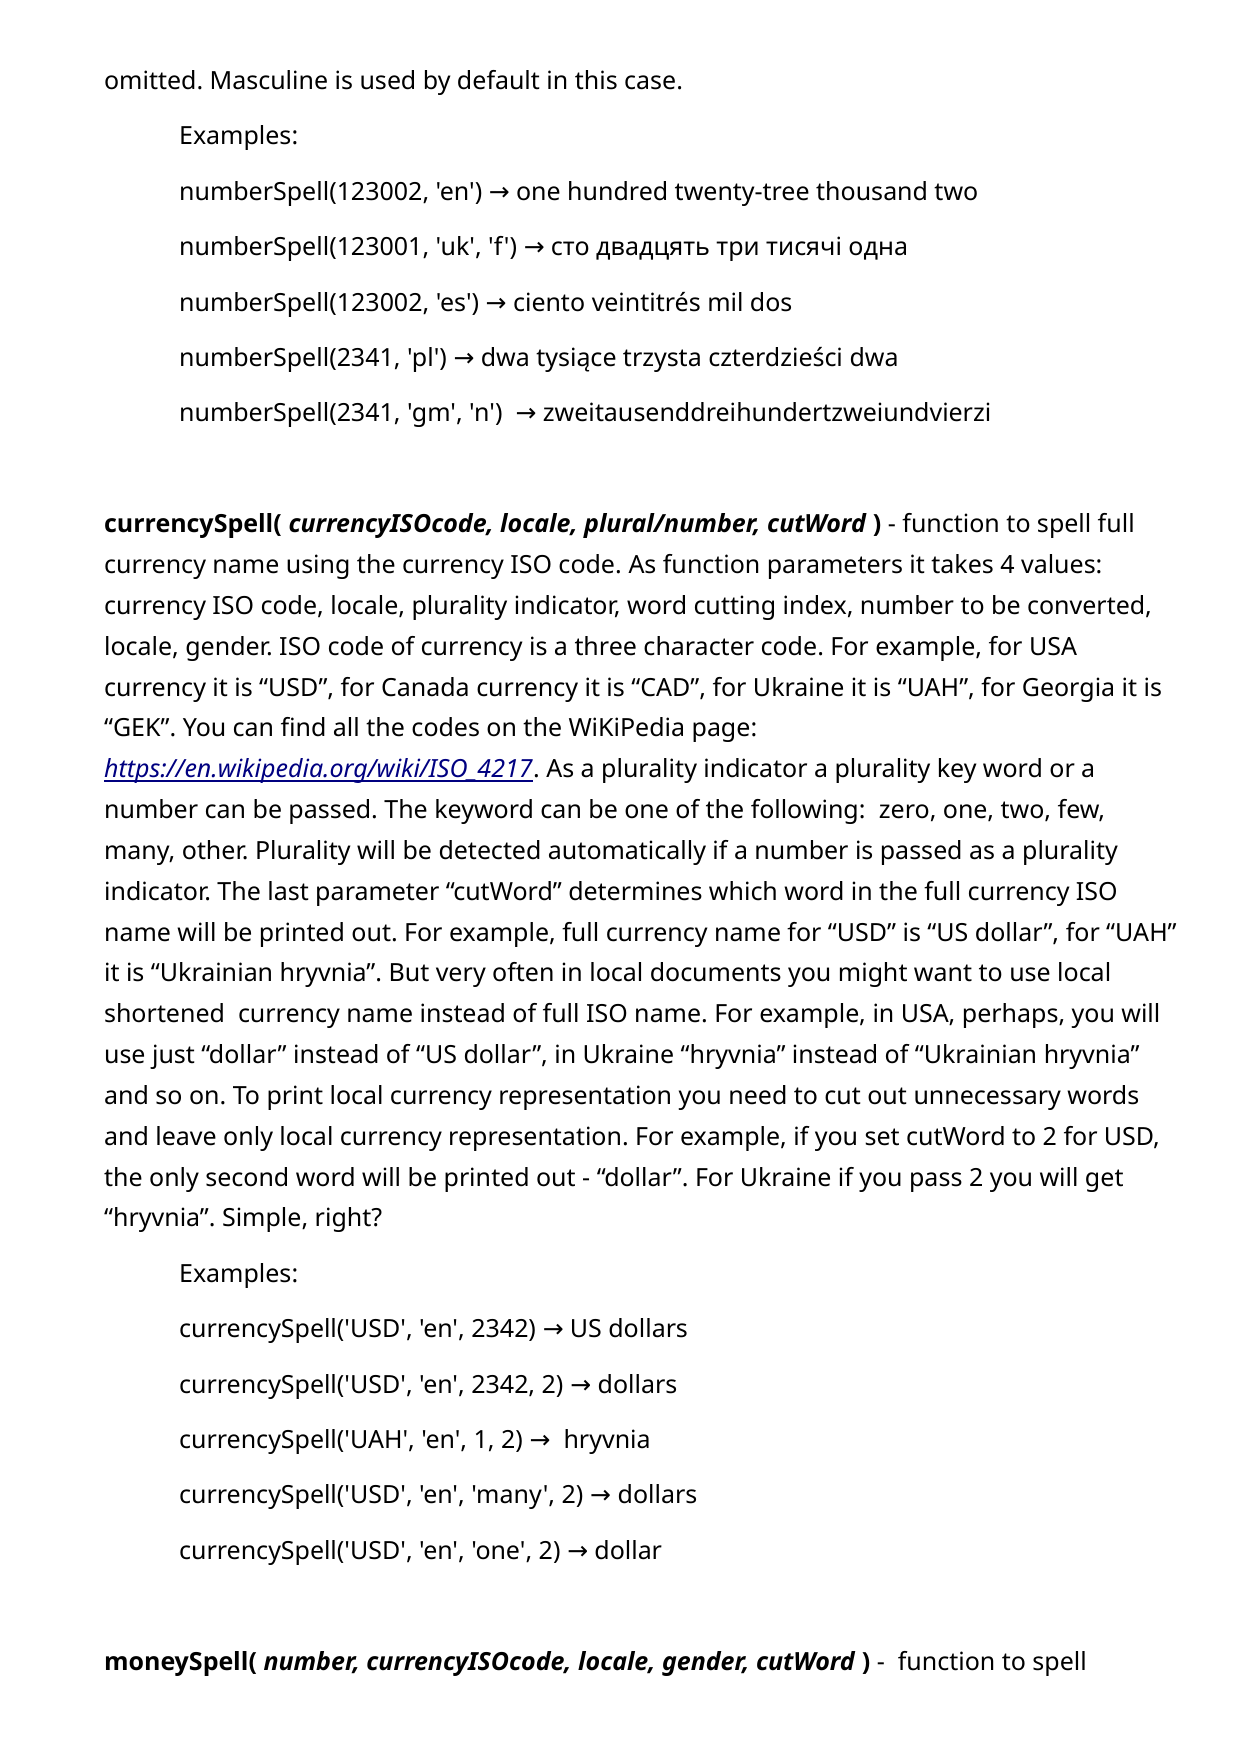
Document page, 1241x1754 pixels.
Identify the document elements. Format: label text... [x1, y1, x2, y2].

text currencySpell('UAH', 'en', 1, 2) → hryvnia [104, 1422, 1181, 1456]
text numberSpell(2341, 'pl') → dwa tysiące trzysta czterdzieści dwa [104, 339, 1181, 374]
text numberSpell(2341, 'gm', 'n') → zwei­tausend­drei­hundert­zwei­und­vierzi [104, 395, 1181, 429]
text Examples: [104, 1255, 1181, 1289]
text numberSpell(123002, 'en') → one hundred twenty-tree thousand two [104, 173, 1181, 207]
text currencySpell('USD', 'en', 2342, 2) → dollars [104, 1366, 1181, 1400]
text currencySpell('USD', 'en', 2342) → US dollars [104, 1311, 1181, 1345]
text currencySpell( currencyISOcode, locale, plural/number, cutWord ) - function to spell full currency name using the currency ISO code. As function parameters it takes 4 values: currency ISO code, locale, plurality indicator, word cutting index, number to be converted, locale, gender. ISO code of currency is a three character code. For example, for USA currency it is “USD”, for Canada currency it is “CAD”, for Ukraine it is “UAH”, for Georgia it is “GEK”. You can find all the codes on the WiKiPedia page: https://en.wikipedia.org/wiki/ISO_4217. As a plurality indicator a plurality key word or a number can be passed. The keyword can be one of the following: zero, one, two, few, many, other. Plurality will be detected automatically if a number is passed as a plurality indicator. The last parameter “cutWord” determines which word in the full currency ISO name will be printed out. For example, full currency name for “USD” is “US dollar”, for “UAH” it is “Ukrainian hryvnia”. But very often in local documents you might want to use local shortened currency name instead of full ISO name. For example, in USA, perhaps, you will use just “dollar” instead of “US dollar”, in Ukraine “hryvnia” instead of “Ukrainian hryvnia” and so on. To print local currency representation you need to cut out unnecessary words and leave only local currency representation. For example, if you set cutWord to 2 for USD, the only second word will be printed out - “dollar”. For Ukraine if you pass 2 you will get “hryvnia”. Simple, right? [104, 506, 1181, 1234]
text numberSpell(123001, 'uk', 'f') → сто двадцять три тисячі одна [104, 229, 1181, 263]
text moneySpell( number, currencyISOcode, locale, gender, cutWord ) - function to spell [104, 1643, 1181, 1677]
text currencySpell('USD', 'en', 'one', 2) → dollar [104, 1532, 1181, 1567]
text numberSpell(123002, 'es') → ciento veintitrés mil dos [104, 284, 1181, 318]
text currencySpell('USD', 'en', 'many', 2) → dollars [104, 1477, 1181, 1511]
text Examples: [104, 118, 1181, 152]
text omitted. Masculine is used by default in this case. [104, 62, 1181, 97]
